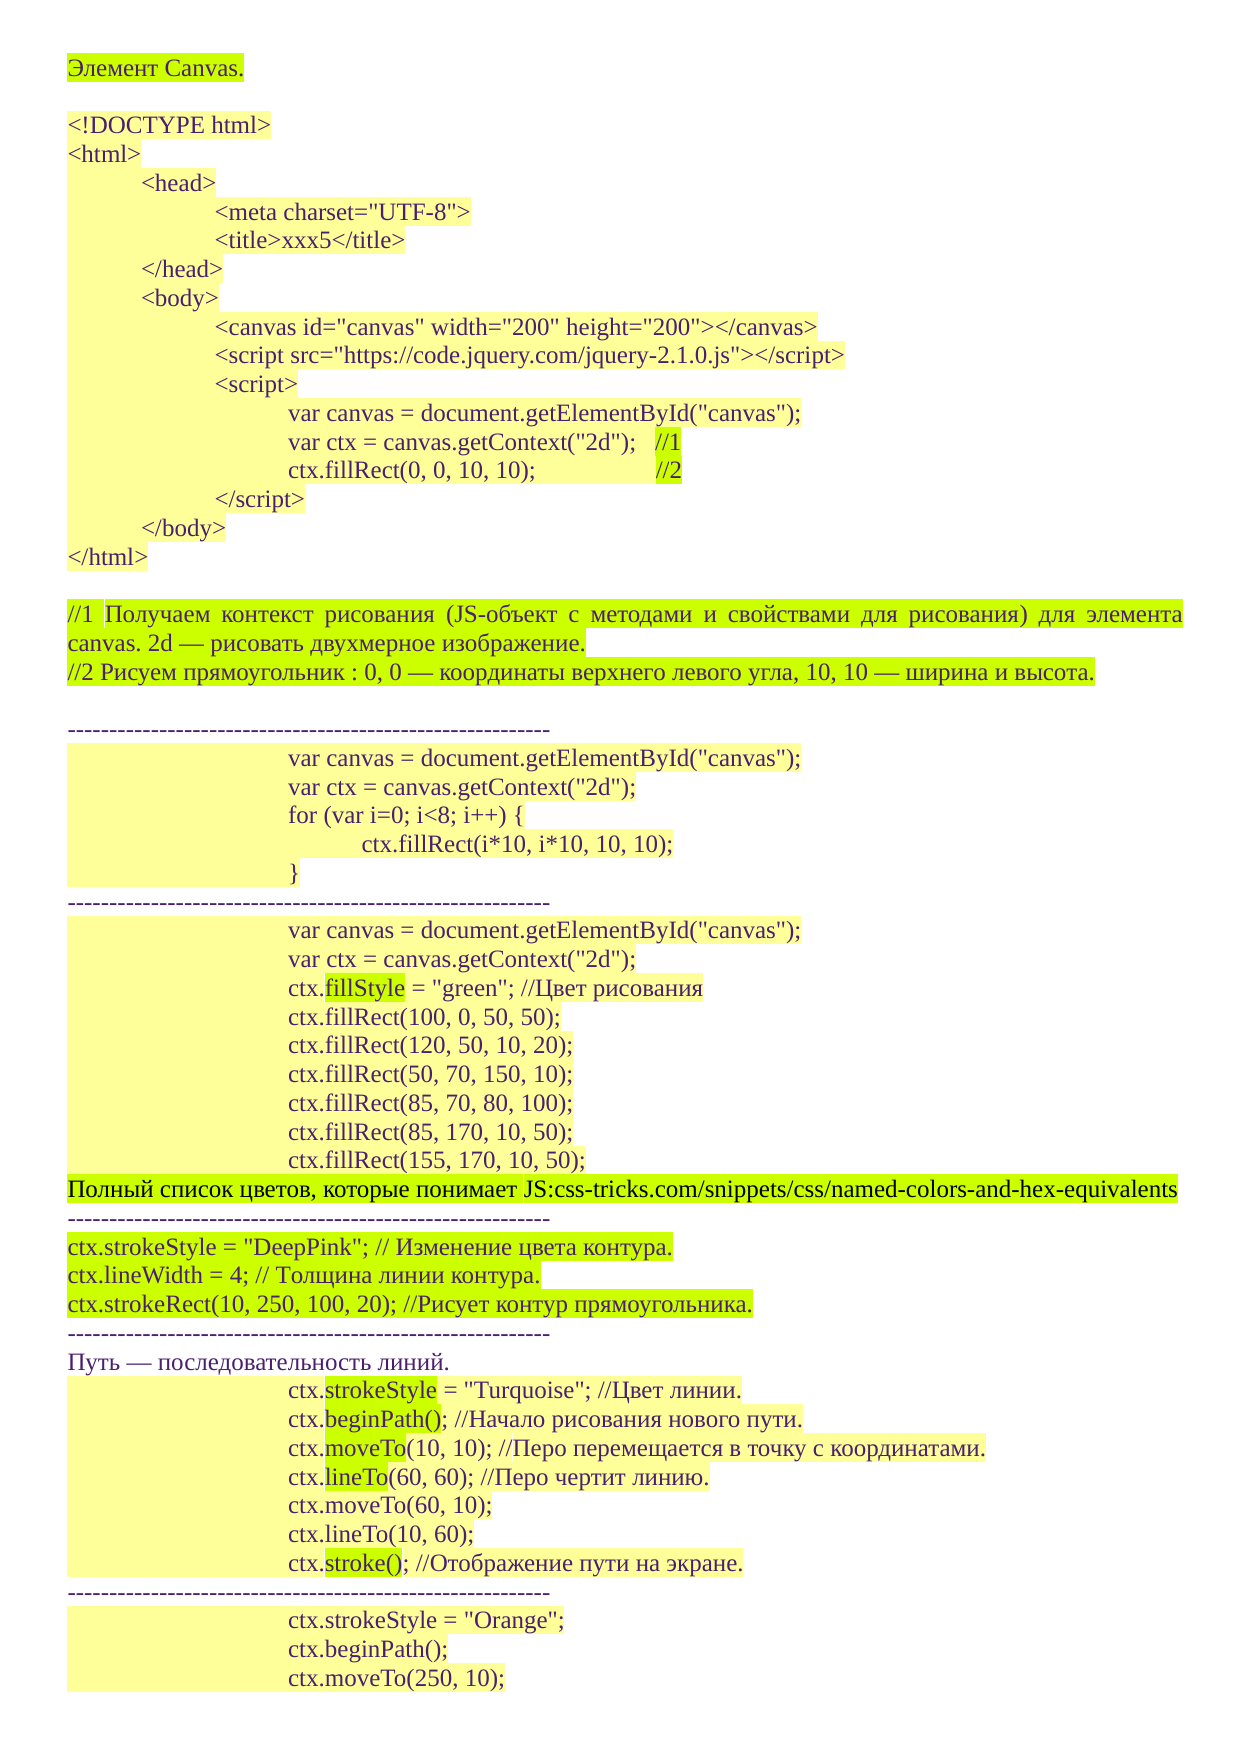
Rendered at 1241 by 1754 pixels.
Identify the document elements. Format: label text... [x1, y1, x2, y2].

text ctx.fillRect(120, 50, 10, 20); [67, 1031, 1183, 1059]
text ctx.fillRect(100, 0, 50, 50); [67, 1002, 1183, 1031]
text </script> [67, 484, 1183, 513]
text var canvas = document.getElementById("canvas"); [67, 743, 1183, 772]
text <meta charset="UTF-8"> [67, 197, 1183, 226]
text var ctx = canvas.getContext("2d"); [67, 944, 1183, 973]
text ctx.strokeStyle = "Orange"; [67, 1606, 1183, 1634]
text ctx.moveTo(250, 10); [67, 1663, 1183, 1692]
text ctx.beginPath(); //Начало рисования нового пути. [67, 1404, 1183, 1433]
text ctx.strokeStyle = "DeepPink"; // Изменение цвета контура. [67, 1232, 1183, 1261]
text ctx.fillRect(0, 0, 10, 10); //2 [67, 456, 1183, 484]
text ---------------------------------------------------------- [67, 1203, 1183, 1232]
text ---------------------------------------------------------- [67, 1318, 1183, 1347]
text Элемент Canvas. [67, 53, 1183, 82]
text <script src="https://code.jquery.com/jquery-2.1.0.js"></script> [67, 341, 1183, 369]
text <head> [67, 168, 1183, 197]
text ctx.stroke(); //Отображение пути на экране. [67, 1548, 1183, 1577]
text ctx.lineWidth = 4; // Толщина линии контура. [67, 1261, 1183, 1289]
text var ctx = canvas.getContext("2d"); //1 [67, 427, 1183, 456]
text ctx.moveTo(60, 10); [67, 1491, 1183, 1519]
text ctx.fillRect(85, 70, 80, 100); [67, 1088, 1183, 1117]
text ctx.beginPath(); [67, 1634, 1183, 1663]
text ctx.lineTo(10, 60); [67, 1519, 1183, 1548]
text var canvas = document.getElementById("canvas"); [67, 916, 1183, 944]
text var ctx = canvas.getContext("2d"); [67, 772, 1183, 801]
text ctx.fillRect(85, 170, 10, 50); [67, 1117, 1183, 1146]
text </head> [67, 254, 1183, 283]
text ---------------------------------------------------------- [67, 714, 1183, 743]
text ctx.fillRect(i*10, i*10, 10, 10); [67, 829, 1183, 858]
text <script> [67, 369, 1183, 398]
text ctx.moveTo(10, 10); //Перо перемещается в точку с координатами. [67, 1433, 1183, 1462]
text </html> [67, 542, 1183, 571]
text ctx.strokeRect(10, 250, 100, 20); //Рисует контур прямоугольника. [67, 1289, 1183, 1318]
text <body> [67, 283, 1183, 312]
text <title>xxx5</title> [67, 226, 1183, 254]
text var canvas = document.getElementById("canvas"); [67, 398, 1183, 427]
text //1 Получаем контекст рисования (JS-объект с методами и свойствами для рисования) для элемента canvas. 2d — рисовать двухмерное изображение. [67, 599, 1183, 657]
text <canvas id="canvas" width="200" height="200"></canvas> [67, 312, 1183, 341]
text Путь — последовательность линий. [67, 1347, 1183, 1376]
text ctx.fillRect(155, 170, 10, 50); [67, 1146, 1183, 1174]
text <html> [67, 139, 1183, 168]
text ctx.lineTo(60, 60); //Перо чертит линию. [67, 1462, 1183, 1491]
text </body> [67, 513, 1183, 542]
text ---------------------------------------------------------- [67, 1577, 1183, 1606]
text ---------------------------------------------------------- [67, 887, 1183, 916]
text } [67, 858, 1183, 887]
text ctx.fillStyle = "green"; //Цвет рисования [67, 973, 1183, 1002]
text for (var i=0; i<8; i++) { [67, 801, 1183, 829]
text <!DOCTYPE html> [67, 111, 1183, 139]
text ctx.strokeStyle = "Turquoise"; //Цвет линии. [67, 1376, 1183, 1404]
text ctx.fillRect(50, 70, 150, 10); [67, 1059, 1183, 1088]
text Полный список цветов, которые понимает JS:css-tricks.com/snippets/css/named-colors-and-hex-equivalents [67, 1174, 1183, 1203]
text //2 Рисуем прямоугольник : 0, 0 — координаты верхнего левого угла, 10, 10 — ширина и высота. [67, 657, 1183, 686]
